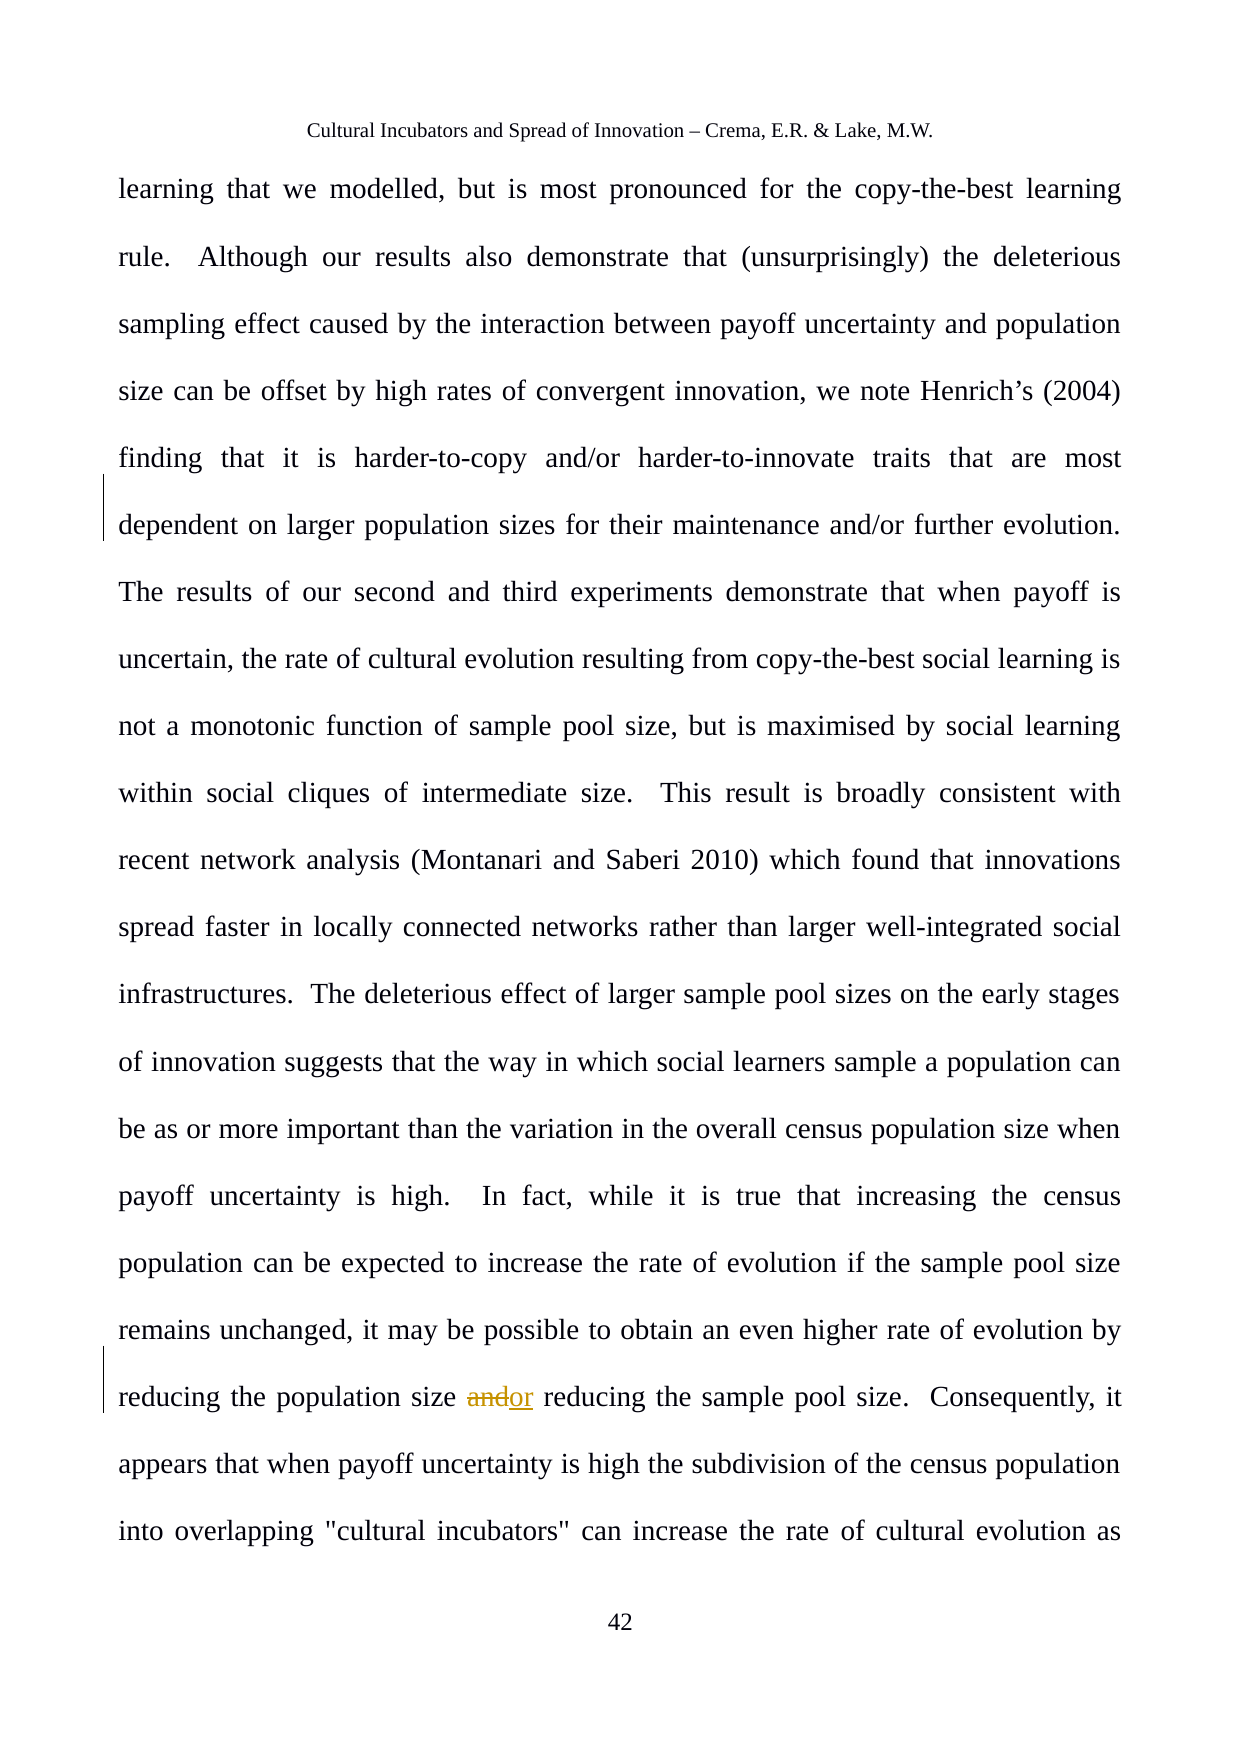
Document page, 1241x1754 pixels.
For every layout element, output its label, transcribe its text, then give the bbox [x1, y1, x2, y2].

text learning that we modelled, but is most pronounced for the copy-the-best learning rule. Although our results also demonstrate that (unsurprisingly) the deleterious sampling effect caused by the interaction between payoff uncertainty and population size can be offset by high rates of convergent innovation, we note Henrich’s (2004) finding that it is harder-to-copy and/or harder-to-innovate traits that are most dependent on larger population sizes for their maintenance and/or further evolution. The results of our second and third experiments demonstrate that when payoff is uncertain, the rate of cultural evolution resulting from copy-the-best social learning is not a monotonic function of sample pool size, but is maximised by social learning within social cliques of intermediate size. This result is broadly consistent with recent network analysis (Montanari and Saberi 2010) which found that innovations spread faster in locally connected networks rather than larger well-integrated social infrastructures. The deleterious effect of larger sample pool sizes on the early stages of innovation suggests that the way in which social learners sample a population can be as or more important than the variation in the overall census population size when payoff uncertainty is high. In fact, while it is true that increasing the census population can be expected to increase the rate of evolution if the sample pool size remains unchanged, it may be possible to obtain an even higher rate of evolution by reducing the population size or reducing the sample pool size. Consequently, it appears that when payoff uncertainty is high the subdivision of the census population into overlapping "cultural incubators" can increase the rate of cultural evolution as [118, 172, 1122, 1547]
